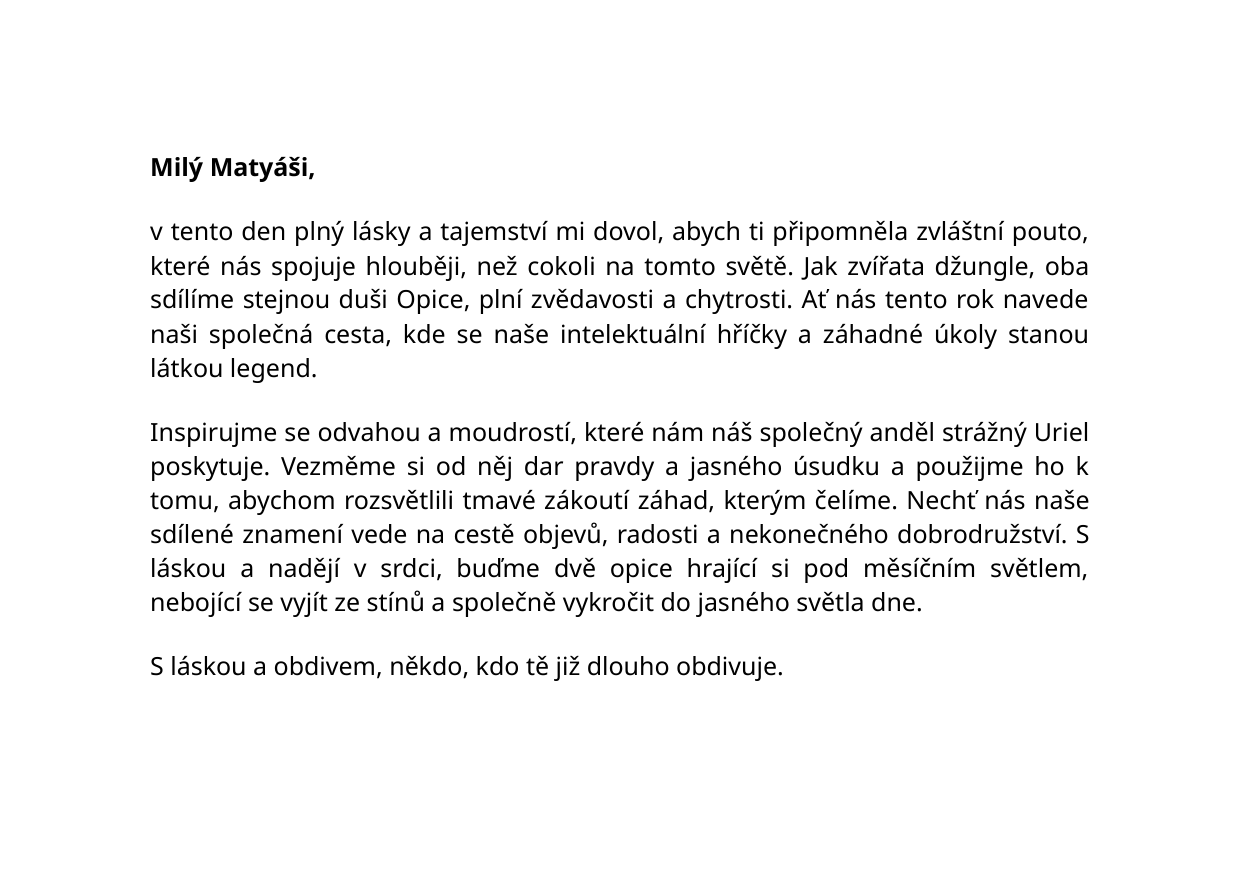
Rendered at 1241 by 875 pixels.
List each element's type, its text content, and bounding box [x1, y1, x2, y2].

text S láskou a obdivem, někdo, kdo tě již dlouho obdivuje. [150, 649, 1091, 683]
text v tento den plný lásky a tajemství mi dovol, abych ti připomněla zvláštní pouto, které nás spojuje hlouběji, než cokoli na tomto světě. Jak zvířata džungle, oba sdílíme stejnou duši Opice, plní zvědavosti a chytrosti. Ať nás tento rok navede naši společná cesta, kde se naše intelektuální hříčky a záhadné úkoly stanou látkou legend. [150, 214, 1091, 384]
text Inspirujme se odvahou a moudrostí, které nám náš společný anděl strážný Uriel poskytuje. Vezměme si od něj dar pravdy a jasného úsudku a použijme ho k tomu, abychom rozsvětlili tmavé zákoutí záhad, kterým čelíme. Nechť nás naše sdílené znamení vede na cestě objevů, radosti a nekonečného dobrodružství. S láskou a nadějí v srdci, buďme dvě opice hrající si pod měsíčním světlem, nebojící se vyjít ze stínů a společně vykročit do jasného světla dne. [150, 414, 1091, 619]
text Milý Matyáši, [150, 150, 1091, 184]
